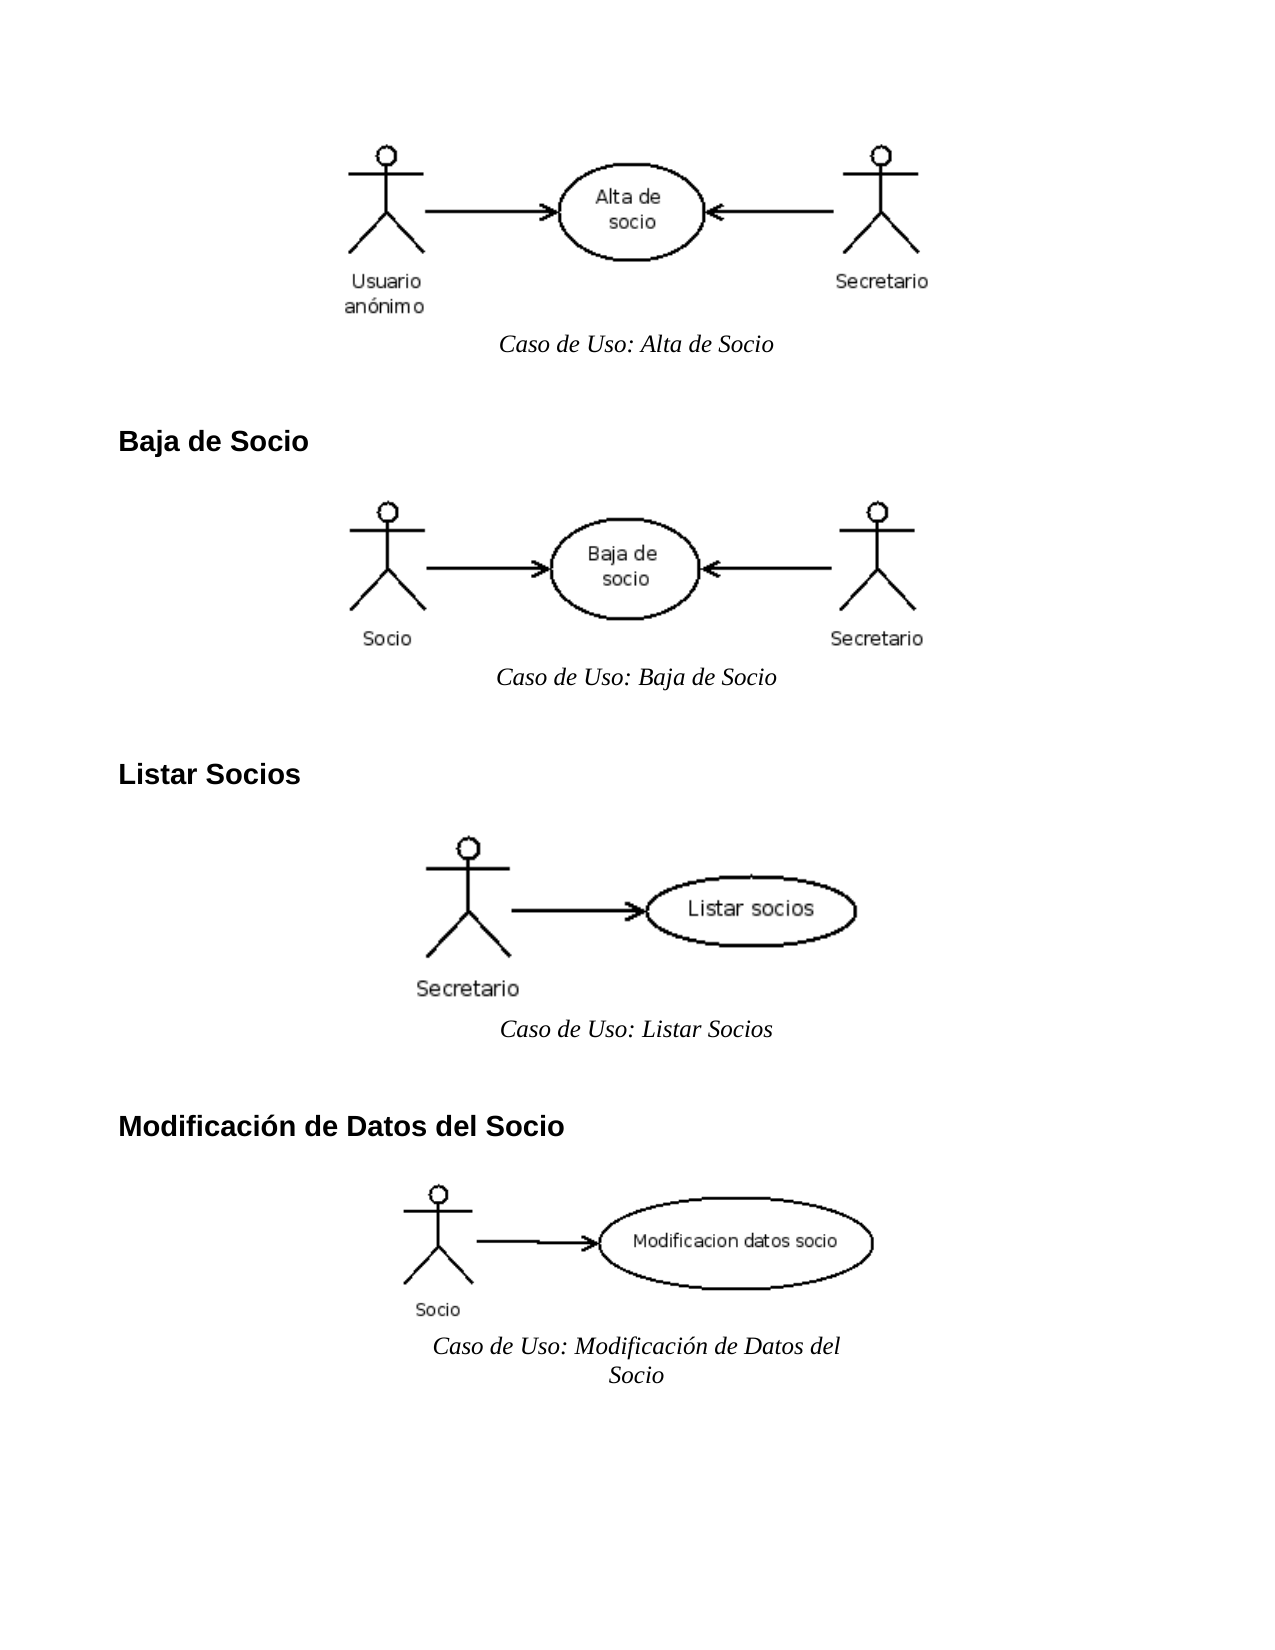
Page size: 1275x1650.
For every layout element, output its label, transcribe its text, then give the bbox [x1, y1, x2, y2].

picture [401, 1167, 874, 1332]
subtitle Modificación de Datos del Socio [118, 1109, 1157, 1142]
picture [416, 816, 859, 1014]
subtitle Baja de Socio [118, 424, 1157, 458]
text Caso de Uso: Modificación de Datos del Socio [401, 1332, 874, 1389]
subtitle Listar Socios [118, 757, 1157, 791]
text Caso de Uso: Baja de Socio [347, 663, 928, 691]
text Caso de Uso: Alta de Socio [344, 329, 931, 358]
text Caso de Uso: Listar Socios [416, 1014, 859, 1042]
picture [344, 118, 931, 329]
picture [347, 482, 929, 663]
